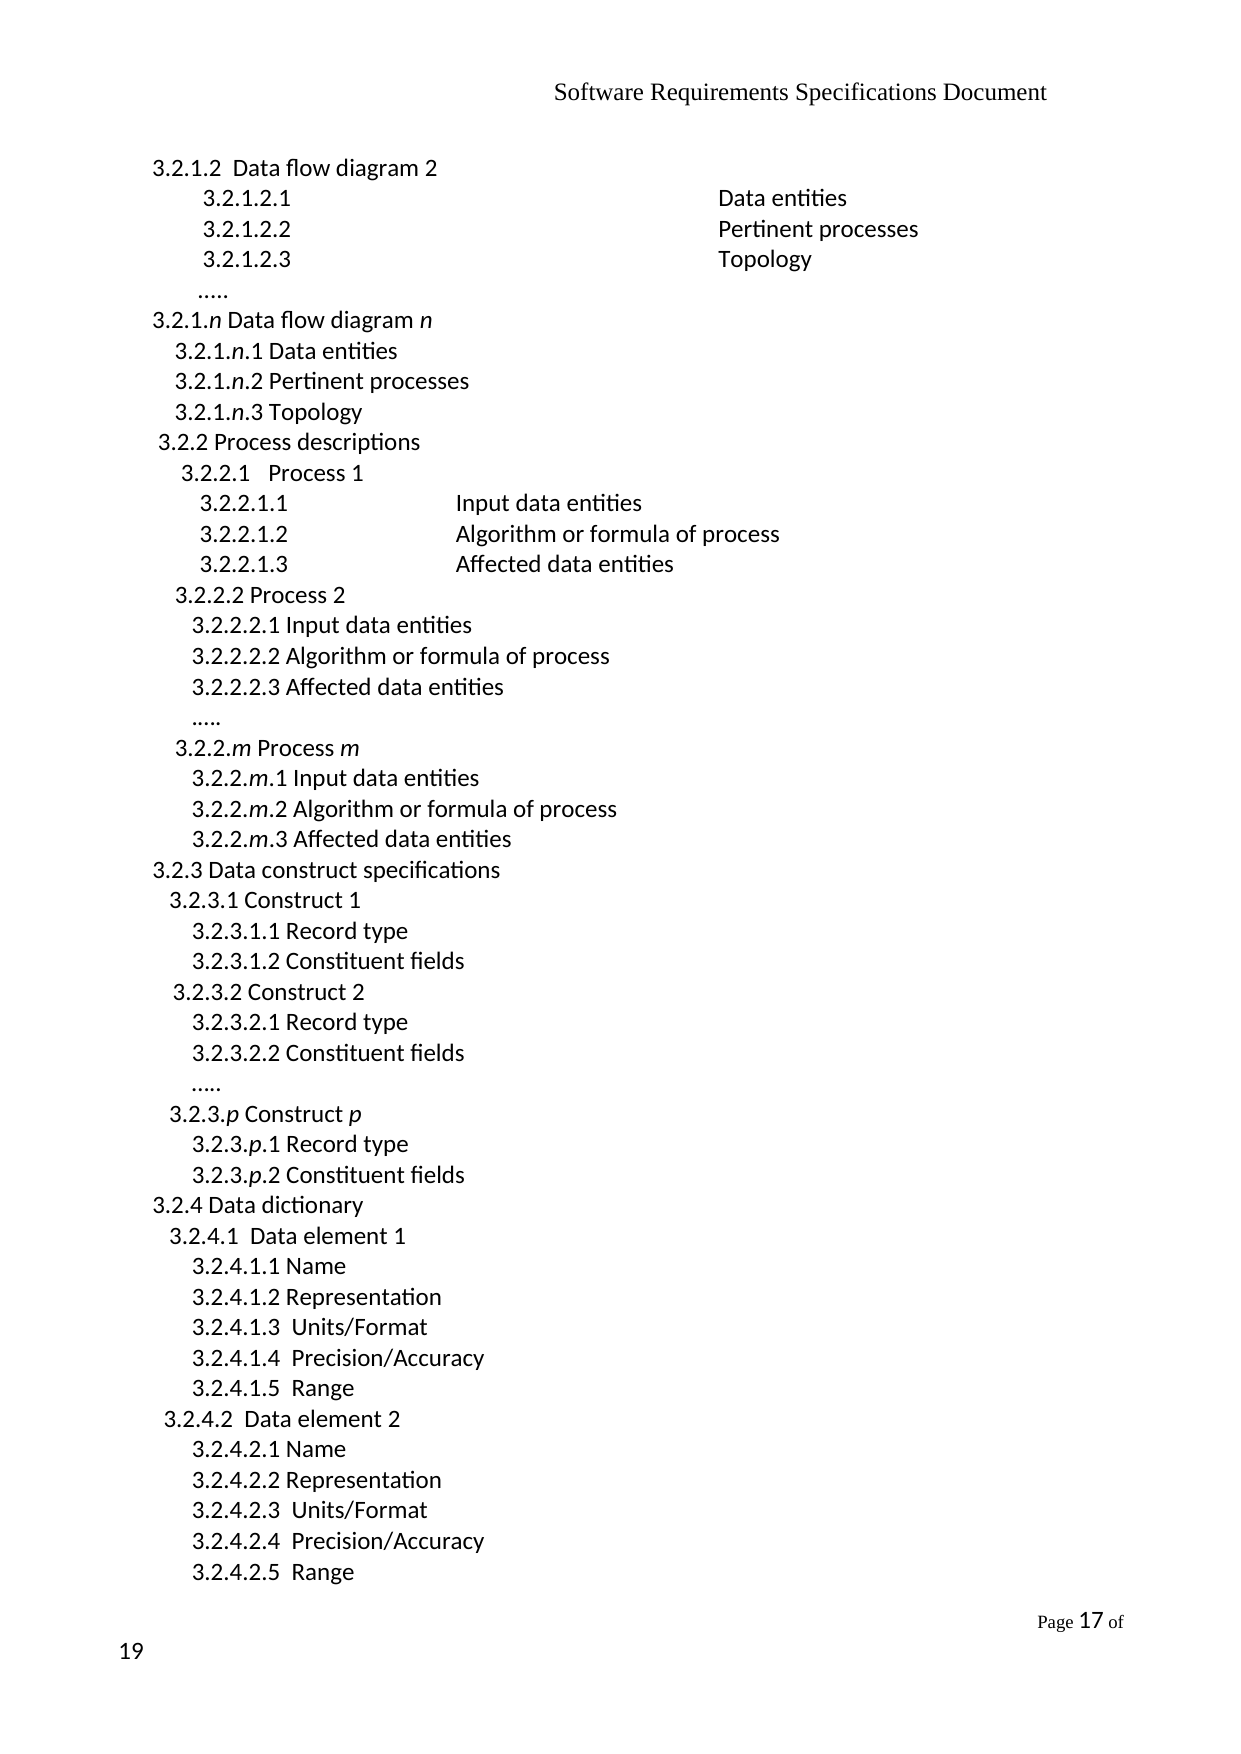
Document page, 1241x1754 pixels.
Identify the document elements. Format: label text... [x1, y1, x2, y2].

text 3.2.4.2.2 Representation [118, 1464, 1159, 1495]
text 3.2.4.1.3 Units/Format [118, 1312, 1159, 1342]
text 3.2.4.2.5 Range [118, 1556, 1159, 1586]
text 3.2.3.p.2 Constituent fields [118, 1159, 1159, 1189]
text 3.2.4.2.3 Units/Format [118, 1495, 1159, 1525]
text 3.2.4.1.1 Name [118, 1251, 1159, 1281]
text 3.2.4.1.5 Range [118, 1373, 1159, 1403]
text 3.2.3.p.1 Record type [118, 1128, 1159, 1159]
text 3.2.4.1.2 Representation [118, 1281, 1159, 1312]
text 3.2.1.n Data flow diagram n [146, 304, 1047, 335]
text 3.2.3.1.2 Constituent fields [118, 945, 1159, 976]
text 3.2.4.2.4 Precision/Accuracy [118, 1525, 1159, 1556]
text 3.2.2.m Process m [146, 732, 1159, 762]
text 3.2.3.2.1 Record type [118, 1006, 1159, 1037]
list Process 1 [181, 457, 1159, 487]
text 3.2.1.2 Data flow diagram 2 [146, 152, 1047, 182]
list Algorithm or formula of process [199, 518, 1159, 548]
text 3.2.2.m.1 Input data entities [146, 762, 1159, 793]
text 3.2.2.2.3 Affected data entities [146, 671, 1159, 701]
text 3.2.2.m.3 Affected data entities [118, 823, 1159, 854]
text .…. [146, 701, 1159, 732]
text 3.2.2.2.2 Algorithm or formula of process [146, 640, 1159, 671]
text 3.2.2.m.2 Algorithm or formula of process [146, 793, 1159, 823]
text 3.2.2.2 Process 2 [146, 579, 1159, 609]
text 3.2.4.2.1 Name [118, 1434, 1159, 1464]
list Topology [202, 243, 1047, 274]
list Affected data entities [199, 548, 1159, 579]
text 3.2.1.n.2 Pertinent processes [174, 365, 1047, 396]
text 3.2.1.n.3 Topology [174, 396, 1047, 426]
text ….. [118, 1067, 1159, 1098]
list Input data entities [199, 487, 1159, 518]
text ..... [118, 274, 1159, 304]
text 3.2.3.p Construct p [118, 1098, 1159, 1128]
list Pertinent processes [202, 213, 1047, 243]
text 3.2.4.1 Data element 1 [118, 1220, 1159, 1251]
text 3.2.4.1.4 Precision/Accuracy [118, 1342, 1159, 1373]
list Data entities [202, 182, 1047, 213]
text 3.2.3.1 Construct 1 [118, 884, 1159, 915]
text 3.2.3 Data construct specifications [118, 854, 1159, 884]
text 3.2.3.2.2 Constituent fields [118, 1037, 1159, 1067]
text 3.2.2.2.1 Input data entities [146, 609, 1159, 640]
text 3.2.4 Data dictionary [118, 1189, 1159, 1220]
text 3.2.4.2 Data element 2 [118, 1403, 1159, 1434]
text 3.2.2 Process descriptions [118, 426, 1159, 457]
text 3.2.3.1.1 Record type [118, 915, 1159, 945]
text 3.2.1.n.1 Data entities [174, 335, 1047, 365]
text 3.2.3.2 Construct 2 [118, 976, 1159, 1006]
